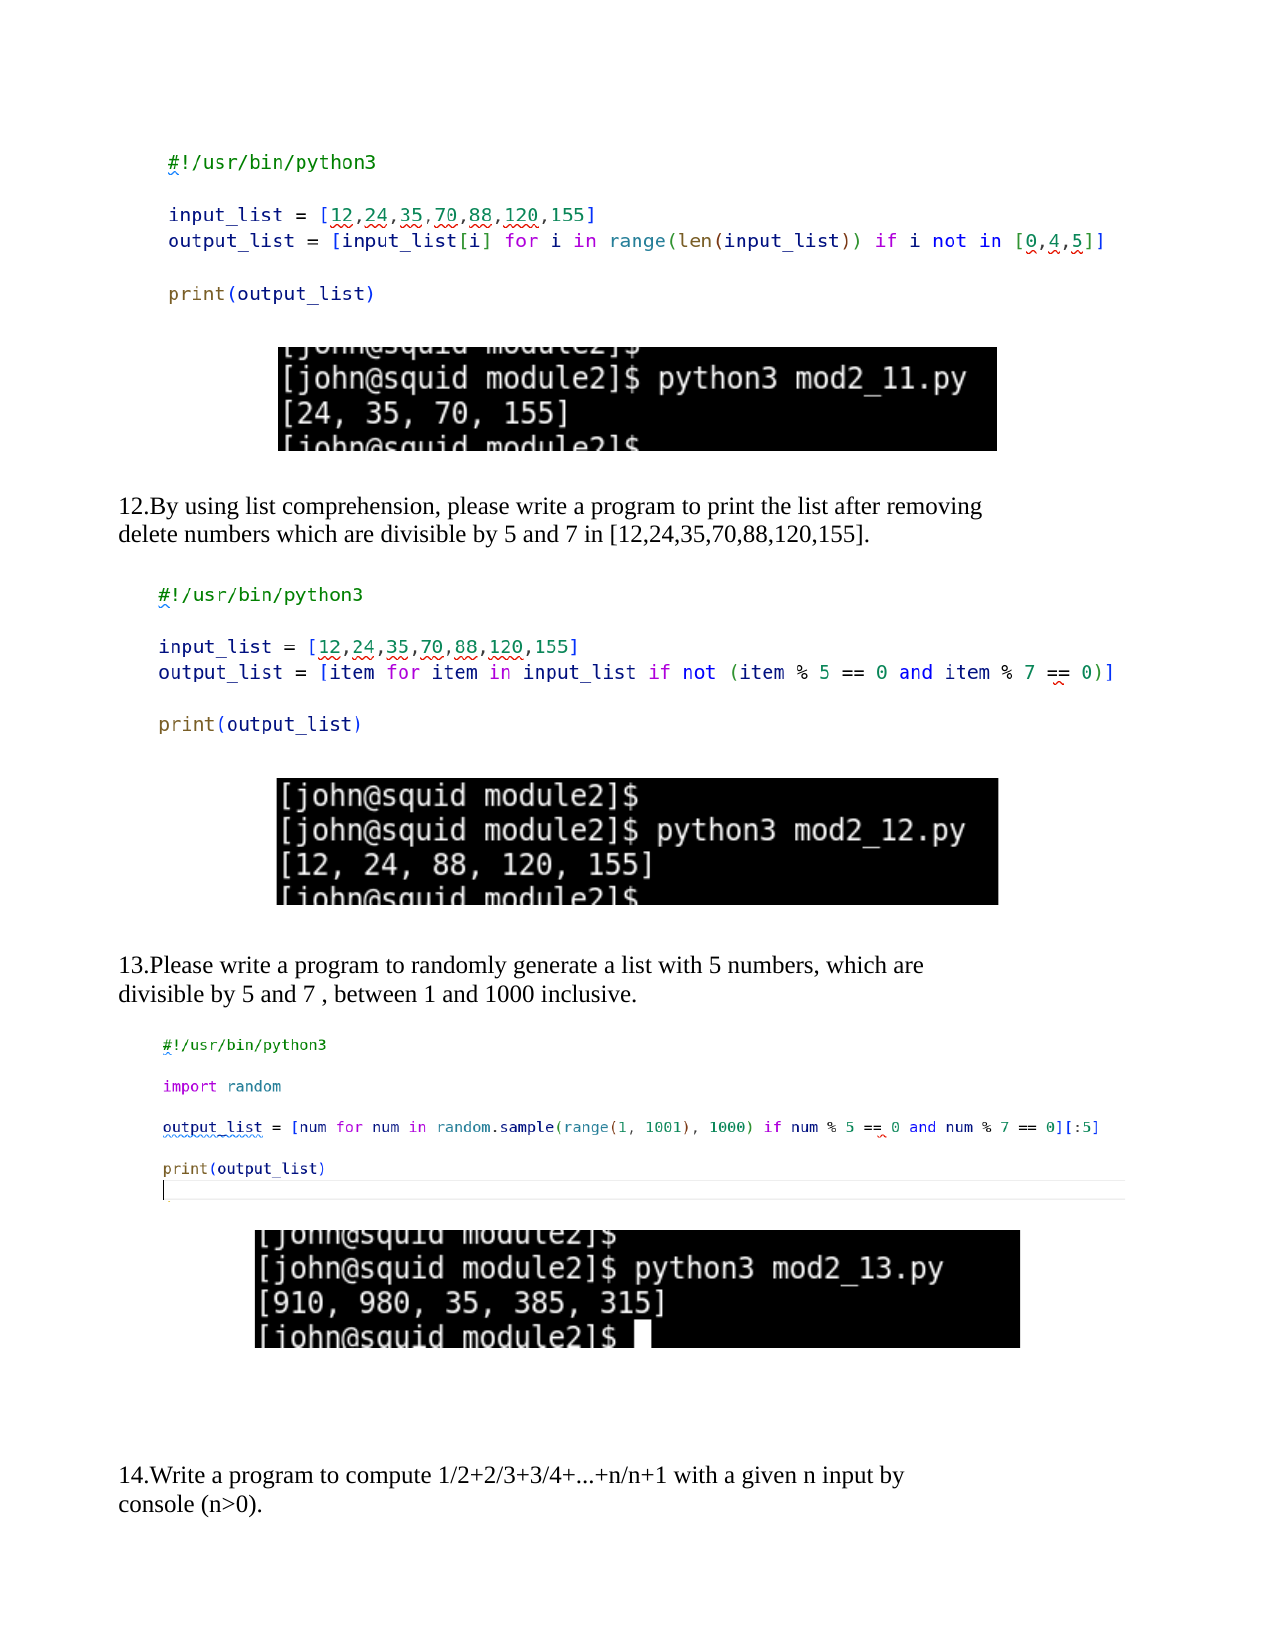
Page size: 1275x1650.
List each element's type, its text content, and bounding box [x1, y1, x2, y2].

text console (n>0). [118, 1489, 1157, 1518]
picture [149, 1036, 1126, 1202]
text delete numbers which are divisible by 5 and 7 in [12,24,35,70,88,120,155]. [118, 519, 1157, 548]
picture [278, 347, 997, 451]
picture [276, 778, 999, 905]
text 13.Please write a program to randomly generate a list with 5 numbers, which are [118, 951, 1157, 979]
picture [254, 1230, 1021, 1348]
text divisible by 5 and 7 , between 1 and 1000 inclusive. [118, 979, 1157, 1008]
picture [143, 577, 1132, 750]
text 12.By using list comprehension, please write a program to print the list after removing [118, 491, 1157, 519]
picture [154, 146, 1121, 319]
text 14.Write a program to compute 1/2+2/3+3/4+...+n/n+1 with a given n input by [118, 1460, 1157, 1489]
